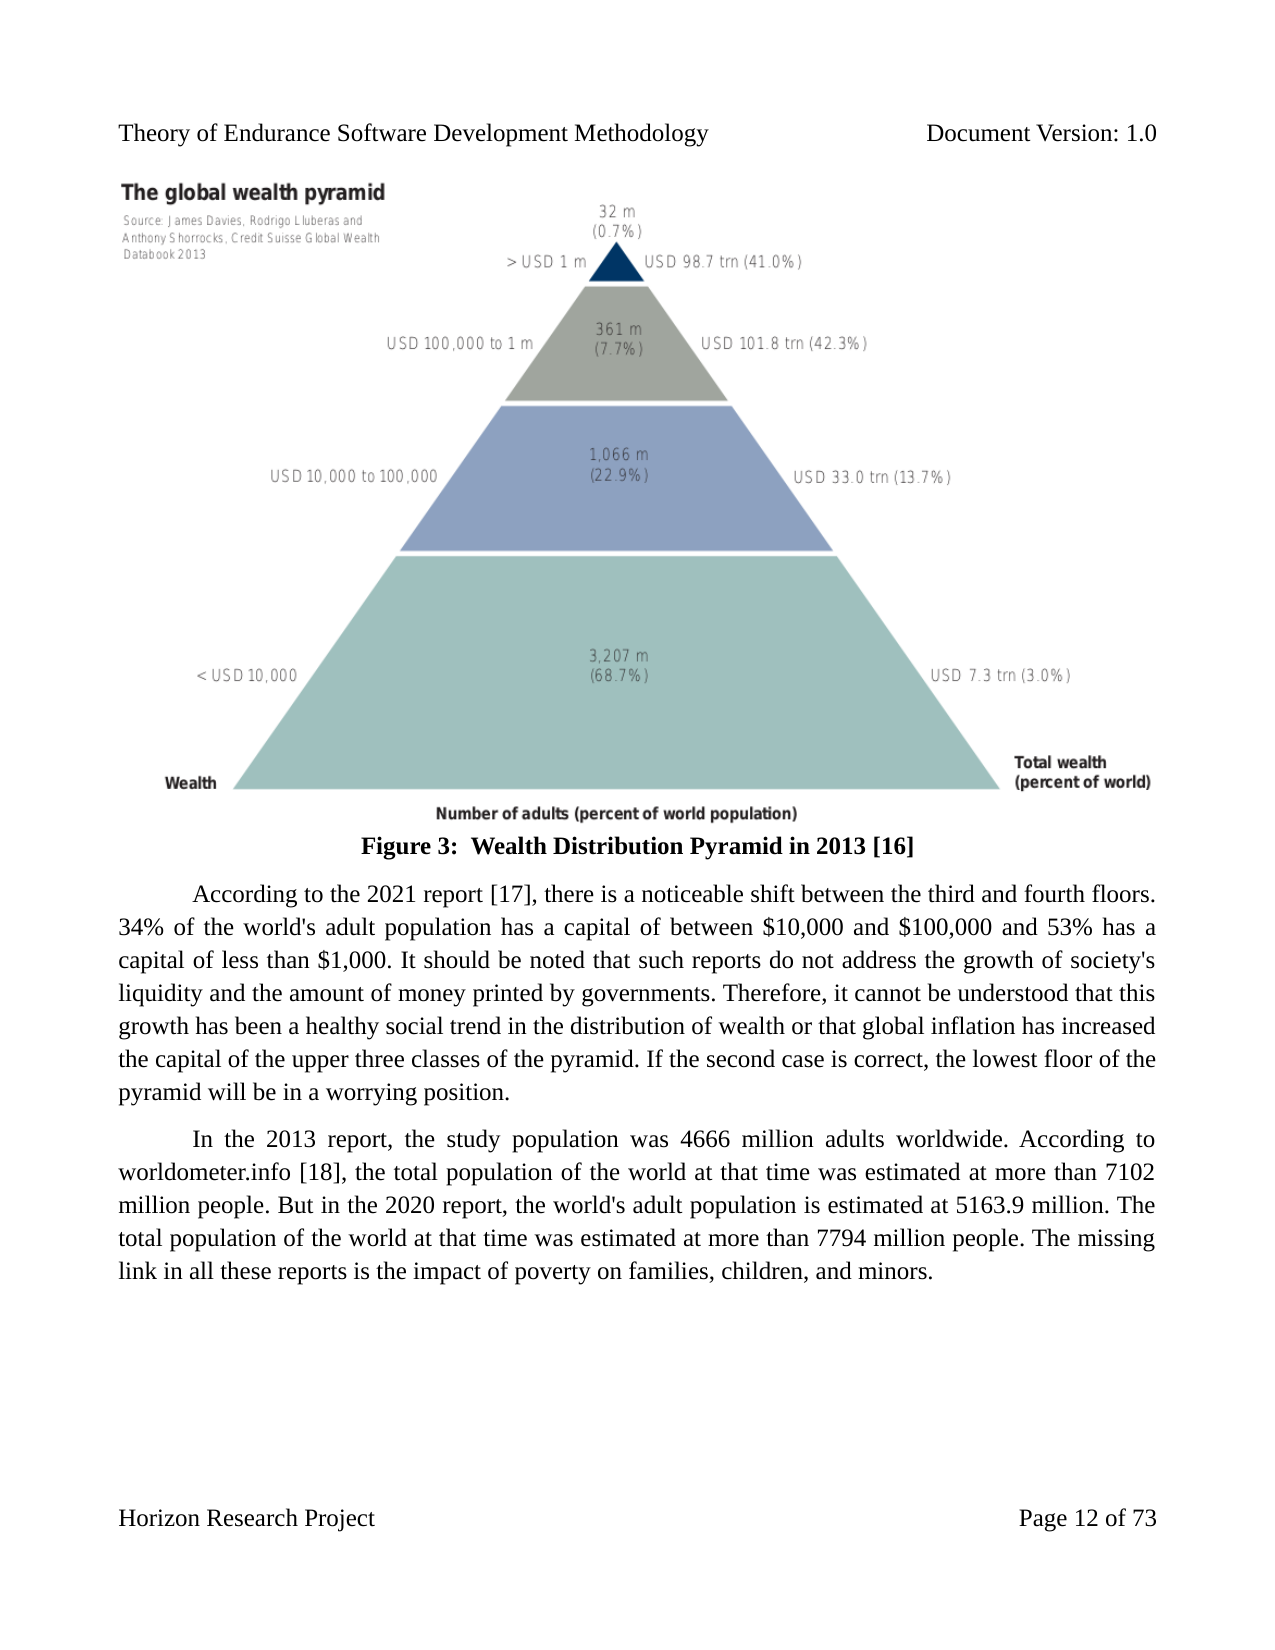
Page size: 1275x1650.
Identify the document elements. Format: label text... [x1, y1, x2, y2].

picture [118, 176, 1157, 827]
text According to the 2021 report [17], there is a noticeable shift between the third and fourth floors. 34% of the world's adult population has a capital of between $10,000 and $100,000 and 53% has a capital of less than $1,000. It should be noted that such reports do not address the growth of society's liquidity and the amount of money printed by governments. Therefore, it cannot be understood that this growth has been a healthy social trend in the distribution of wealth or that global inflation has increased the capital of the upper three classes of the pyramid. If the second case is correct, the lowest floor of the pyramid will be in a worrying position. [118, 879, 1157, 1106]
text In the 2013 report, the study population was 4666 million adults worldwide. According to worldometer.info [18], the total population of the world at that time was estimated at more than 7102 million people. But in the 2020 report, the world's adult population is estimated at 5163.9 million. The total population of the world at that time was estimated at more than 7794 million people. The missing link in all these reports is the impact of poverty on families, children, and minors. [118, 1124, 1157, 1285]
text Figure 3: Wealth Distribution Pyramid in 2013 [16] [118, 827, 1157, 860]
